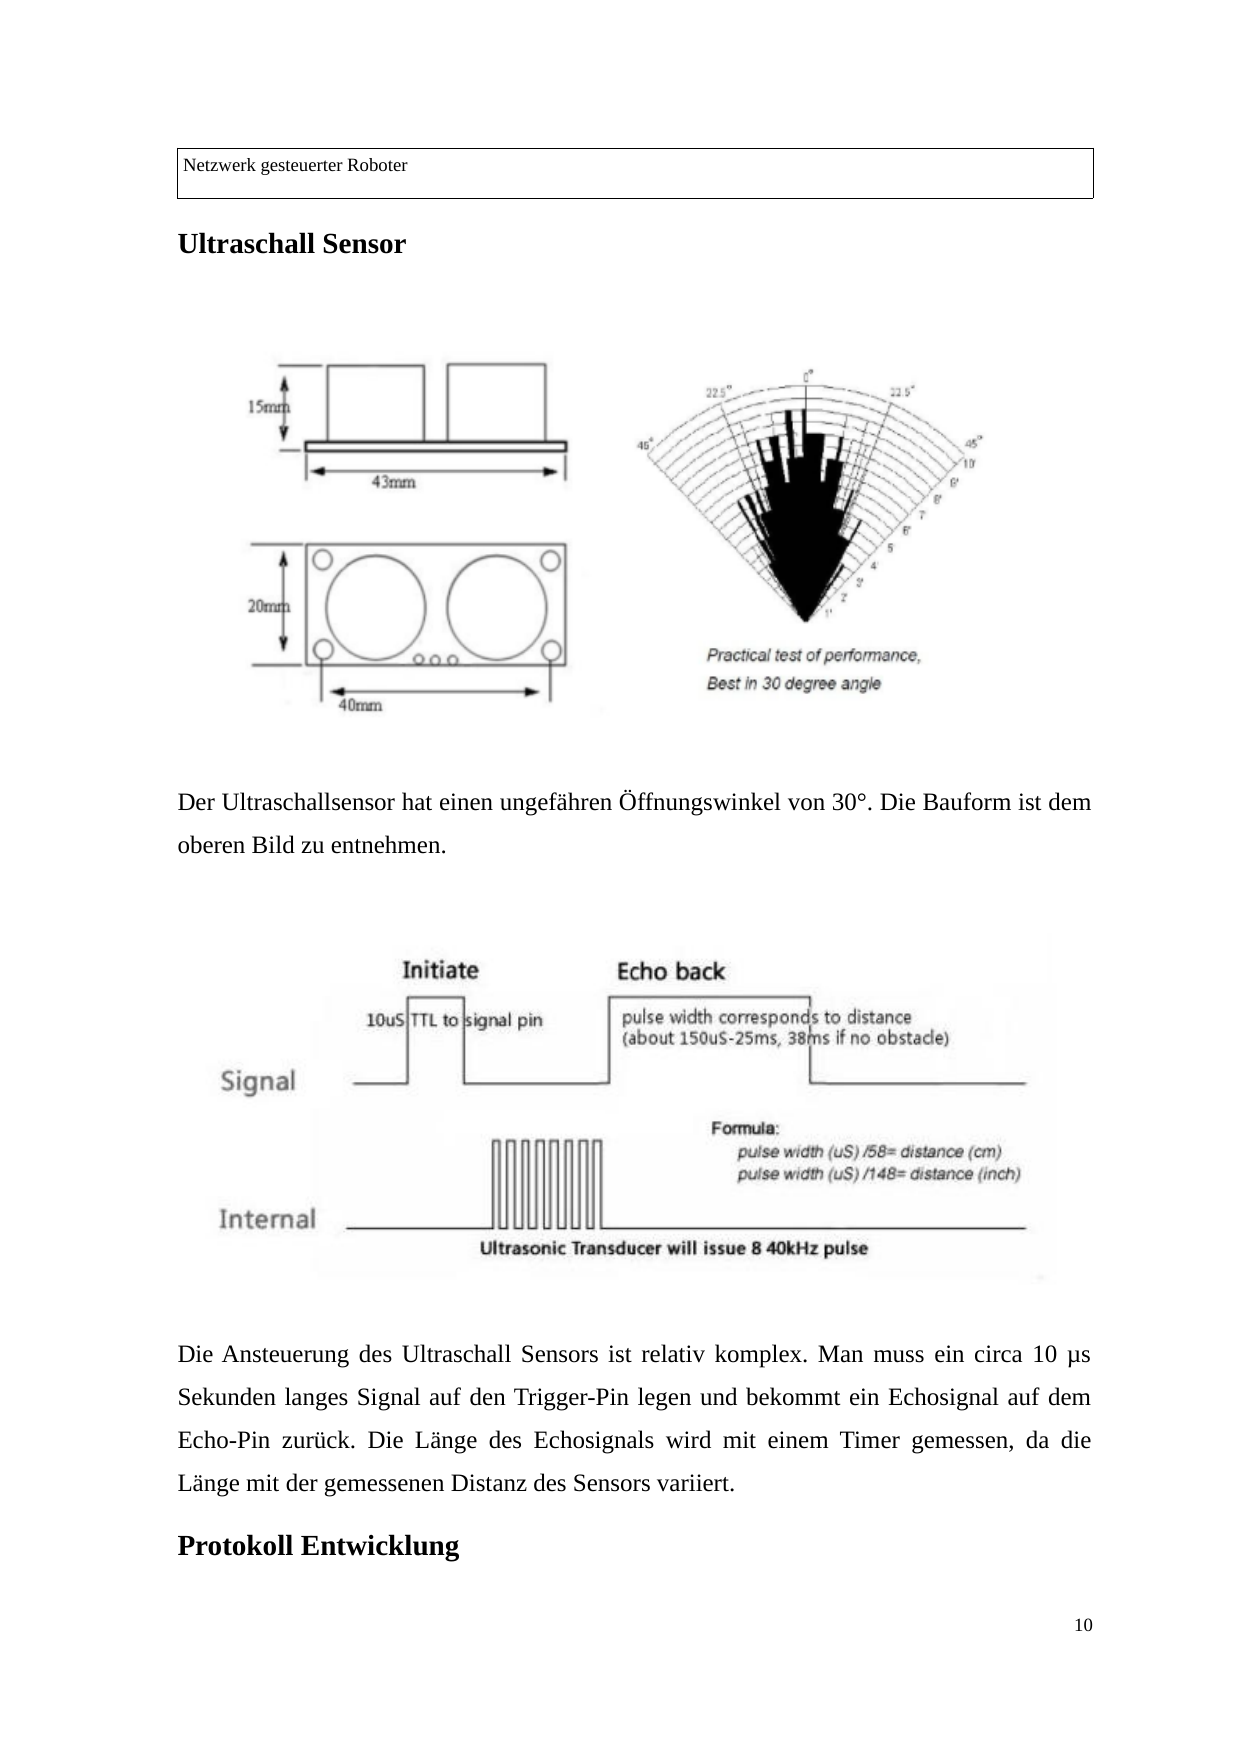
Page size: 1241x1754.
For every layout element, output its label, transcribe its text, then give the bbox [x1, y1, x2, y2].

list Der Ultraschallsensor hat einen ungefähren Öffnungswinkel von 30°. Die Bauform ist dem oberen Bild zu entnehmen. [177, 293, 1093, 859]
list Die Ansteuerung des Ultraschall Sensors ist relativ komplex. Man muss ein circa 10 µs Sekunden langes Signal auf den Trigger-Pin legen und bekommt ein Echosignal auf dem Echo-Pin zurück. Die Länge des Echosignals wird mit einem Timer gemessen, da die Länge mit der gemessenen Distanz des Sensors variiert. [177, 1010, 1093, 1497]
list Protokoll Entwicklung [177, 1528, 1093, 1562]
picture [205, 293, 1065, 788]
picture [181, 909, 1089, 1339]
list Ultraschall Sensor [177, 226, 1093, 260]
